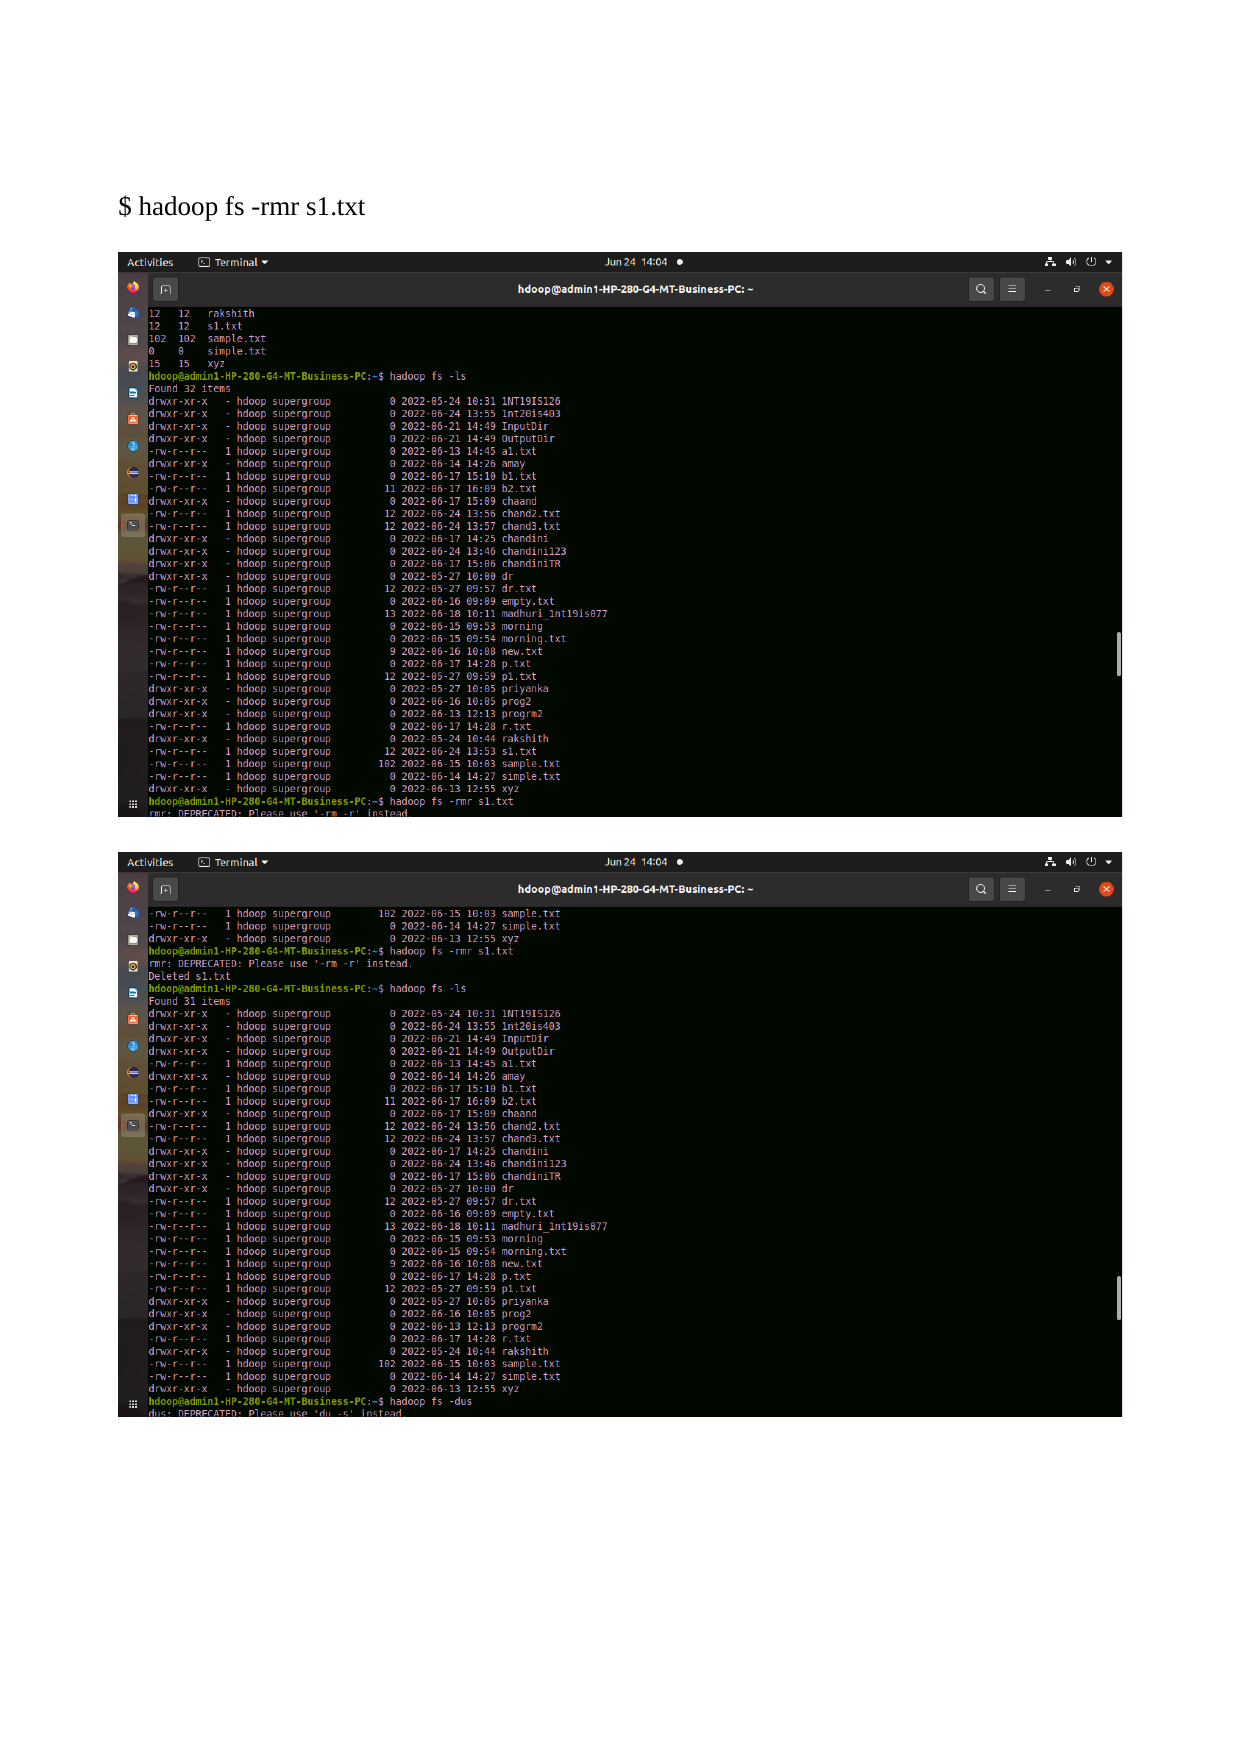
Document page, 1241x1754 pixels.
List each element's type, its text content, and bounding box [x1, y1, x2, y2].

picture [118, 852, 1123, 1417]
picture [118, 252, 1123, 817]
text $ hadoop fs -rmr s1.txt [118, 190, 1122, 221]
